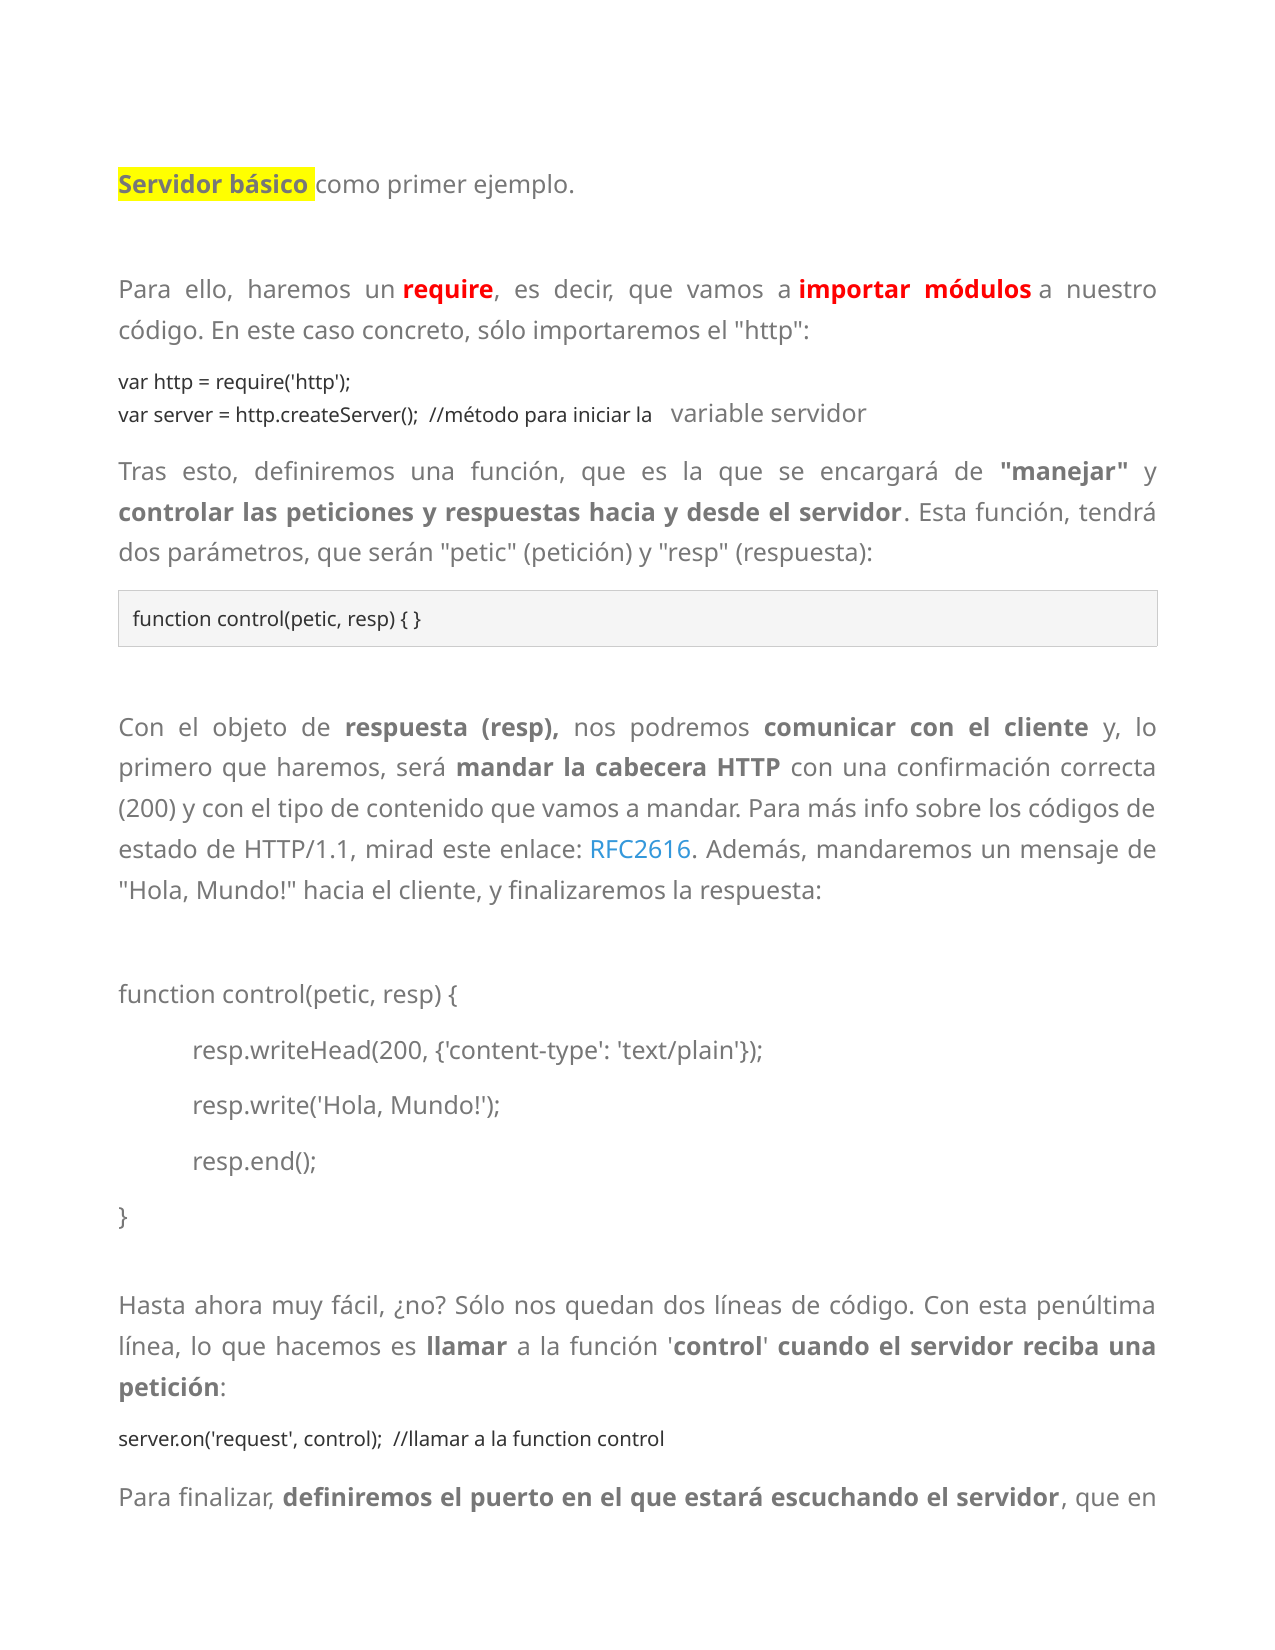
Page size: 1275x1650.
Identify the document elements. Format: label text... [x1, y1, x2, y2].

text } [118, 1199, 1157, 1267]
text Hasta ahora muy fácil, ¿no? Sólo nos quedan dos líneas de código. Con esta penúltima línea, lo que hacemos es llamar a la función 'control' cuando el servidor reciba una petición: [118, 1287, 1157, 1403]
text Tras esto, definiremos una función, que es la que se encargará de "manejar" y controlar las peticiones y respuestas hacia y desde el servidor. Esta función, tendrá dos parámetros, que serán "petic" (petición) y "resp" (respuesta): [118, 453, 1157, 569]
text Con el objeto de respuesta (resp), nos podremos comunicar con el cliente y, lo primero que haremos, será mandar la cabecera HTTP con una confirmación correcta (200) y con el tipo de contenido que vamos a mandar. Para más info sobre los códigos de estado de HTTP/1.1, mirad este enlace: RFC2616. Además, mandaremos un mensaje de "Hola, Mundo!" hacia el cliente, y finalizaremos la respuesta: [118, 674, 1157, 907]
text Para ello, haremos un require, es decir, que vamos a importar módulos a nuestro código. En este caso concreto, sólo importaremos el "http": [118, 272, 1157, 347]
text server.on('request', control); //llamar a la function control [118, 1424, 1157, 1452]
text resp.writeHead(200, {'content-type': 'text/plain'}); [118, 1032, 1157, 1066]
text var http = require('http'); [118, 368, 1157, 396]
text Para finalizar, definiremos el puerto en el que estará escuchando el servidor, que en [118, 1480, 1157, 1514]
text resp.end(); [118, 1143, 1157, 1177]
text resp.write('Hola, Mundo!'); [118, 1088, 1157, 1122]
text var server = http.createServer(); //método para iniciar la variable servidor [118, 396, 1157, 430]
text Servidor básico como primer ejemplo. [118, 167, 1157, 201]
text function control(petic, resp) { [118, 977, 1157, 1011]
text function control(petic, resp) { } [119, 591, 1157, 646]
